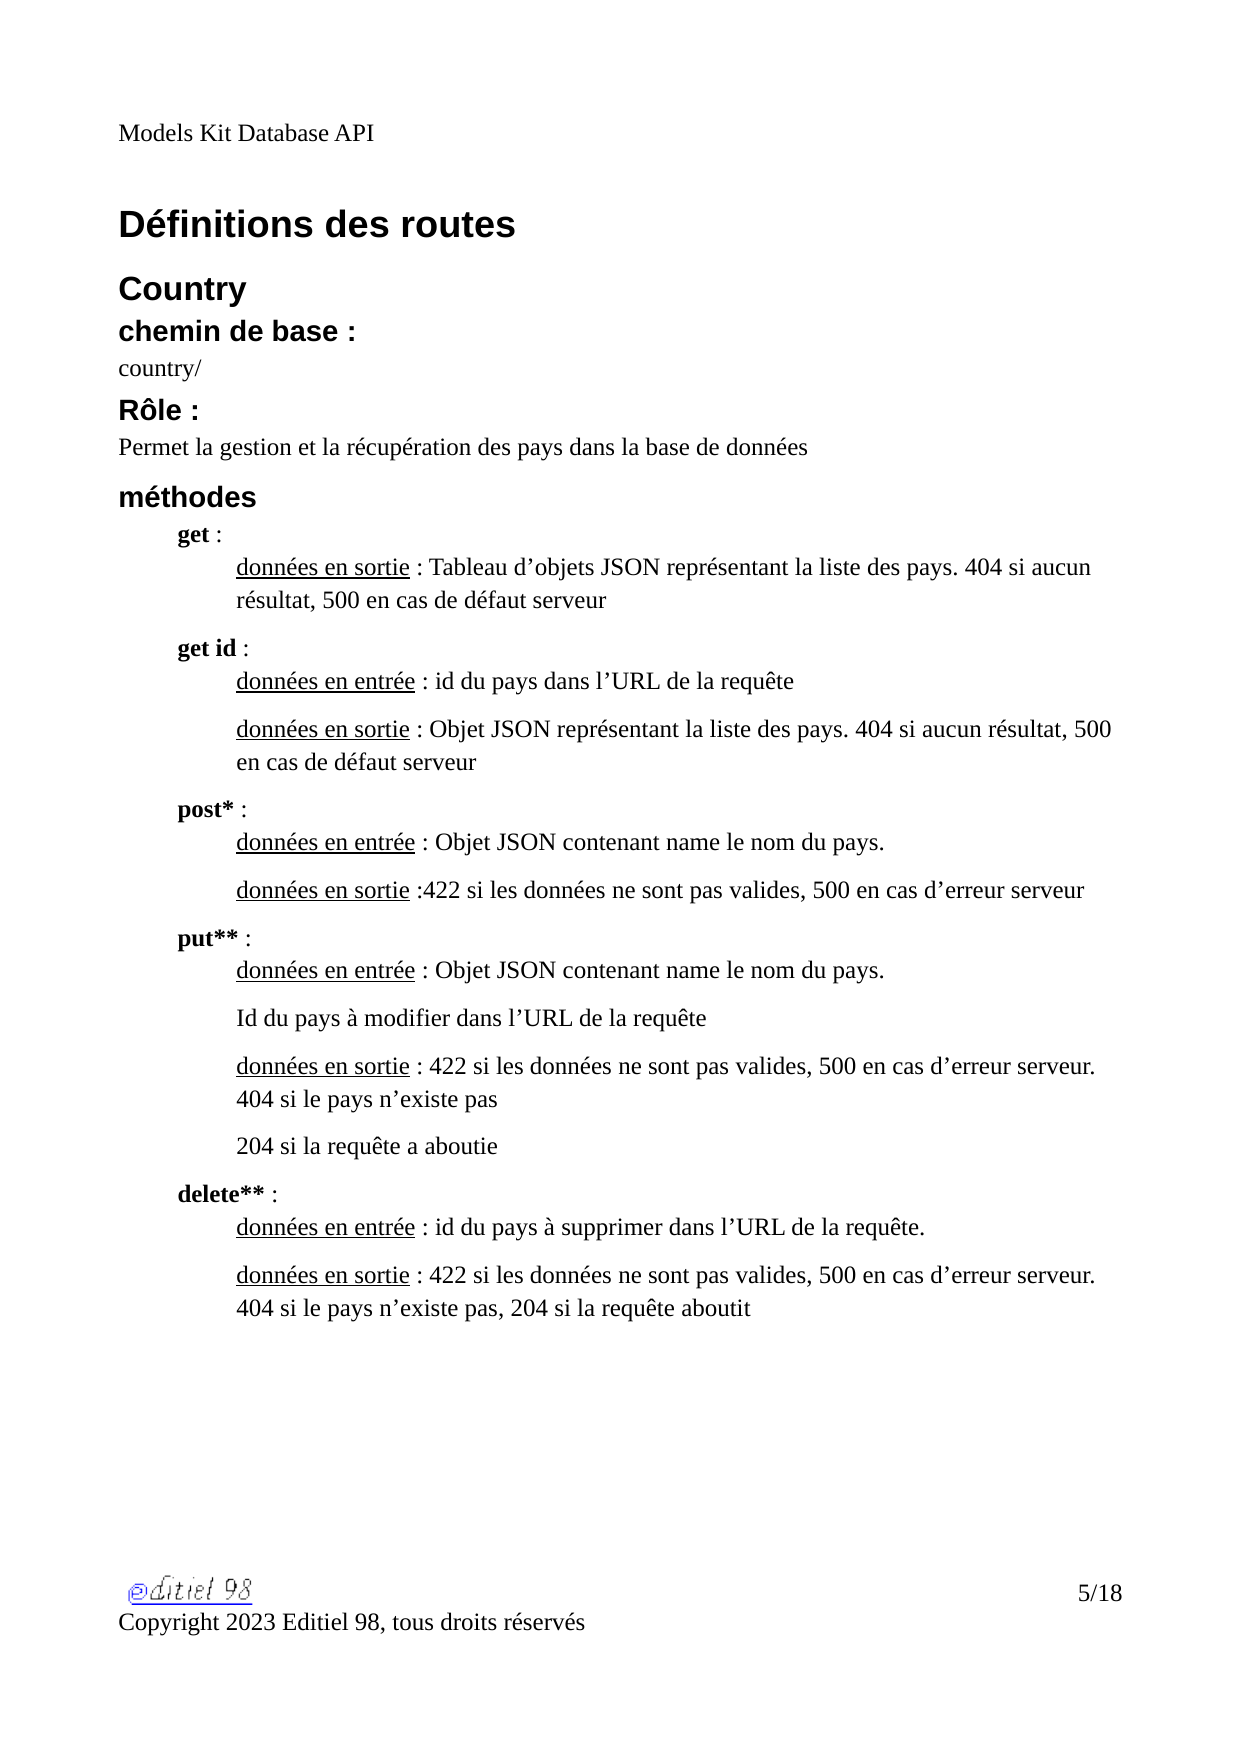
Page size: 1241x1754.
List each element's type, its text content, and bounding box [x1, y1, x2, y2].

picture [127, 1575, 253, 1605]
text données en entrée : Objet JSON contenant name le nom du pays. [236, 956, 1122, 984]
text Permet la gestion et la récupération des pays dans la base de données [118, 432, 1122, 461]
subtitle méthodes [118, 480, 1122, 513]
text données en sortie :422 si les données ne sont pas valides, 500 en cas d’erreur serveur [118, 875, 1122, 904]
text get id : [118, 633, 1122, 662]
text 204 si la requête a aboutie [118, 1131, 1122, 1160]
subtitle Rôle : [118, 392, 1122, 426]
text Id du pays à modifier dans l’URL de la requête [236, 1003, 1122, 1032]
text country/ [118, 353, 1122, 382]
subtitle Country [118, 269, 1122, 308]
text données en sortie : Tableau d’objets JSON représentant la liste des pays. 404 si aucun résultat, 500 en cas de défaut serveur [236, 552, 1122, 614]
text données en sortie : Objet JSON représentant la liste des pays. 404 si aucun résultat, 500 en cas de défaut serveur [236, 714, 1122, 776]
text post* : [118, 794, 1122, 823]
subtitle chemin de base : [118, 314, 1122, 348]
text get : [118, 519, 1122, 548]
text delete** : [118, 1179, 1122, 1208]
text données en entrée : Objet JSON contenant name le nom du pays. [118, 827, 1122, 856]
text données en entrée : id du pays à supprimer dans l’URL de la requête. [118, 1212, 1122, 1241]
text données en sortie : 422 si les données ne sont pas valides, 500 en cas d’erreur serveur. 404 si le pays n’existe pas [236, 1051, 1122, 1113]
text données en entrée : id du pays dans l’URL de la requête [118, 666, 1122, 695]
text données en sortie : 422 si les données ne sont pas valides, 500 en cas d’erreur serveur. 404 si le pays n’existe pas, 204 si la requête aboutit [236, 1260, 1122, 1321]
text put** : [118, 923, 1122, 951]
subtitle Définitions des routes [118, 201, 1122, 245]
